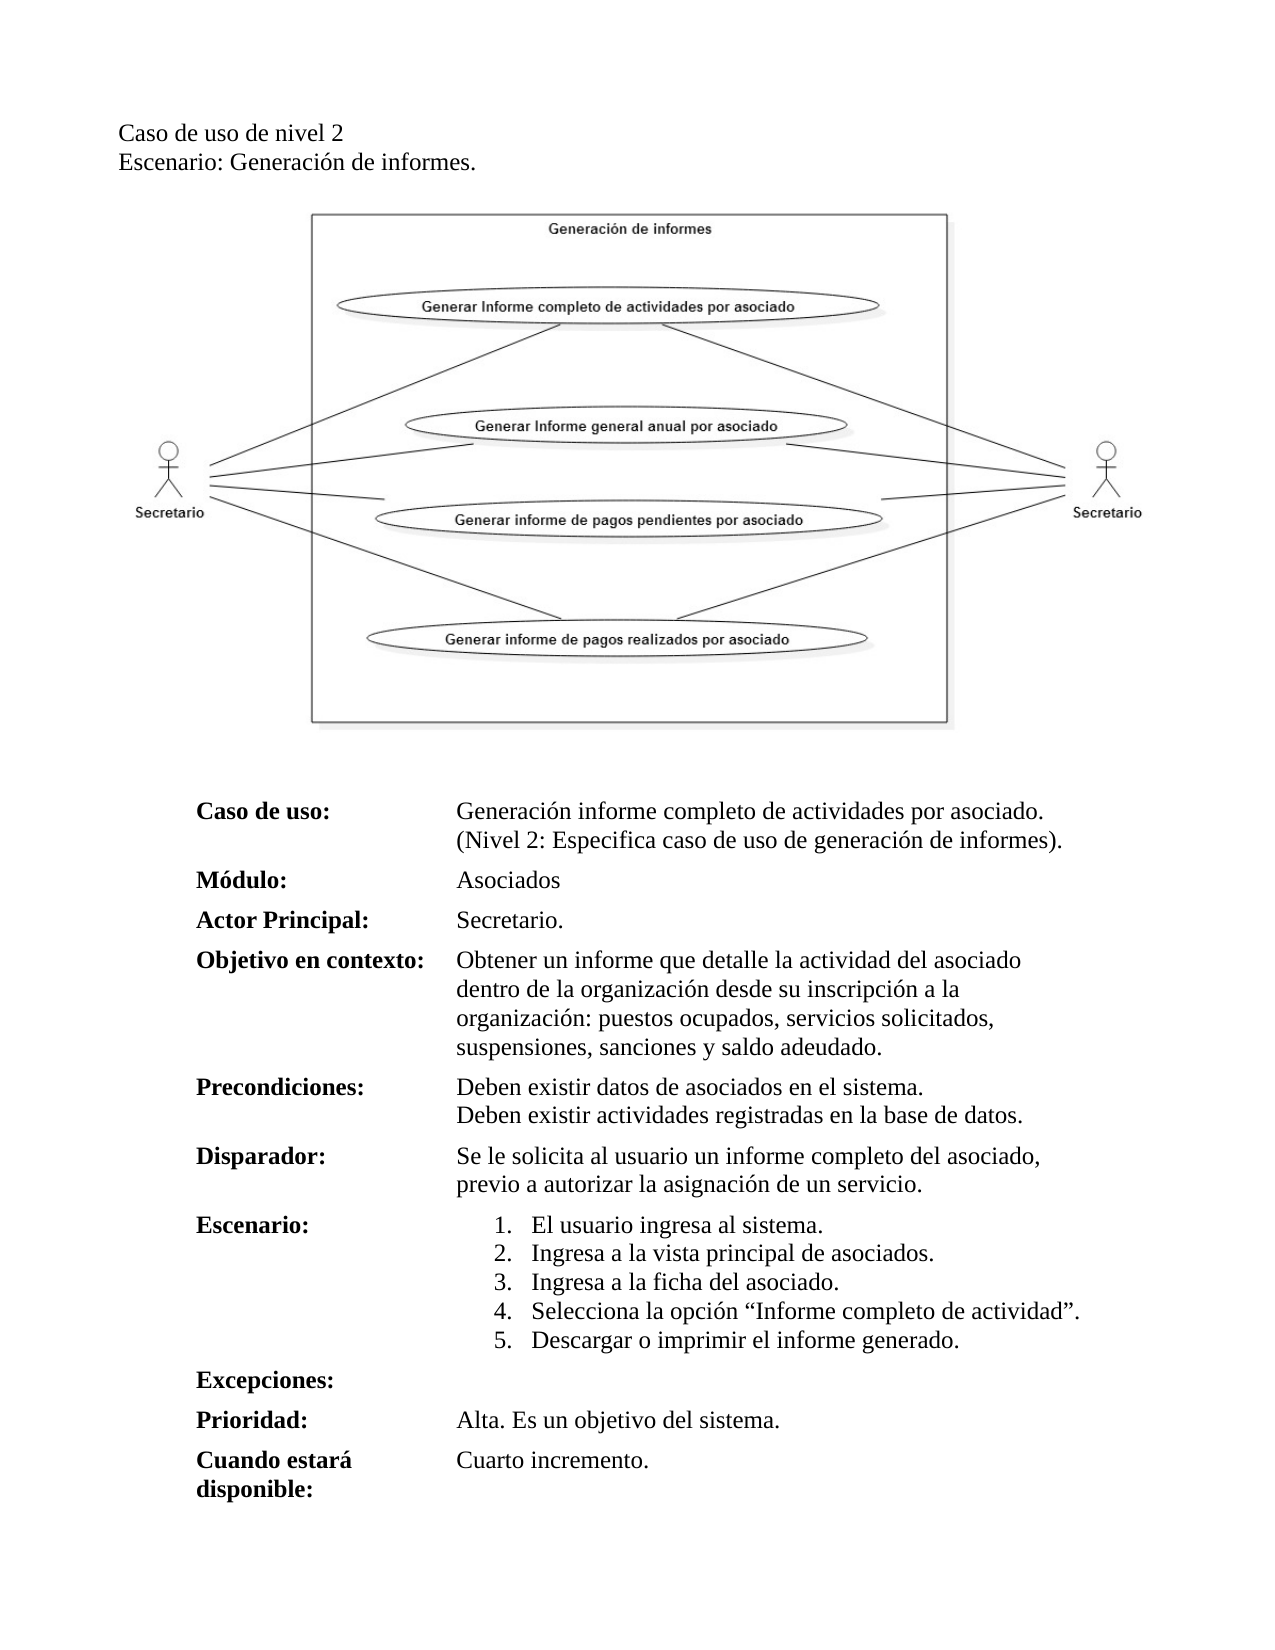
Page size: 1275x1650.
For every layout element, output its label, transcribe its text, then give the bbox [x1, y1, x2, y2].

table_cell Excepciones: [190, 1359, 451, 1399]
table_cell Prioridad: [190, 1399, 451, 1439]
table_cell Actor Principal: [190, 899, 451, 939]
table_cell Módulo: [190, 859, 451, 899]
table_cell Asociados [451, 859, 1093, 899]
table_cell Precondiciones: [190, 1066, 451, 1135]
table_cell [451, 1359, 1093, 1399]
table_cell El usuario ingresa al sistema. Ingresa a la vista principal de asociados. Ingresa a la ficha del asociado. Selecciona la opción “Informe completo de actividad”. Descargar o imprimir el informe generado. [451, 1204, 1093, 1359]
table_cell Alta. Es un objetivo del sistema. [451, 1399, 1093, 1439]
table_cell Disparador: [190, 1135, 451, 1204]
table_cell Secretario. [451, 899, 1093, 939]
table_cell Se le solicita al usuario un informe completo del asociado, previo a autorizar la asignación de un servicio. [451, 1135, 1093, 1204]
table_cell Escenario: [190, 1204, 451, 1359]
table_cell Deben existir datos de asociados en el sistema. Deben existir actividades registradas en la base de datos. [451, 1066, 1093, 1135]
table_header Generación informe completo de actividades por asociado. (Nivel 2: Especifica caso de uso de generación de informes). [451, 790, 1093, 859]
table_header Caso de uso: [190, 790, 451, 859]
text Escenario: Generación de informes. [118, 147, 1157, 176]
table_cell Cuando estará disponible: [190, 1440, 451, 1508]
picture [118, 204, 1157, 733]
text Caso de uso de nivel 2 [118, 118, 1157, 147]
table_cell Objetivo en contexto: [190, 940, 451, 1066]
table_cell Obtener un informe que detalle la actividad del asociado dentro de la organización desde su inscripción a la organización: puestos ocupados, servicios solicitados, suspensiones, sanciones y saldo adeudado. [451, 940, 1093, 1066]
table_cell Cuarto incremento. [451, 1440, 1093, 1508]
